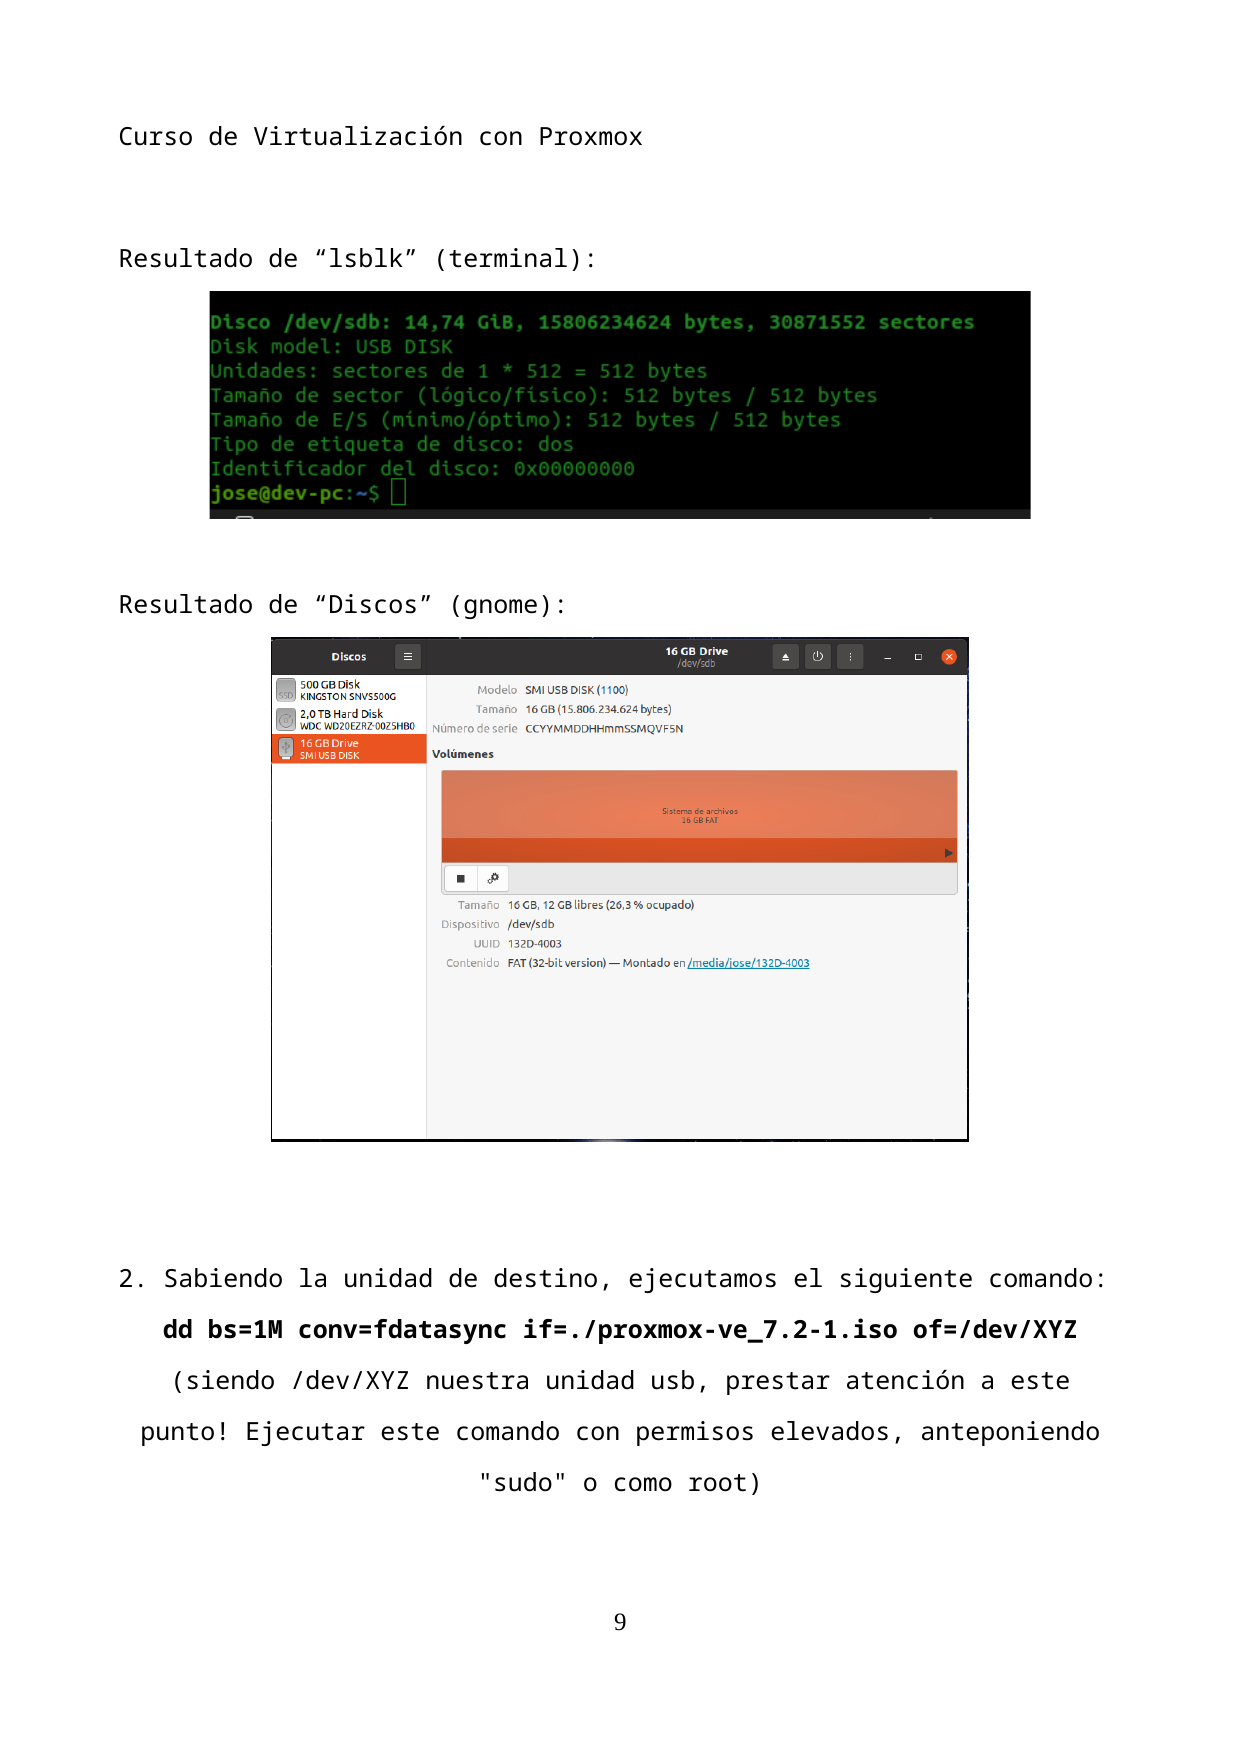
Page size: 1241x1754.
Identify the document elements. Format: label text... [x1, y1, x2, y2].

text Resultado de “lsblk” (terminal): [118, 241, 1122, 275]
text 2. Sabiendo la unidad de destino, ejecutamos el siguiente comando: [118, 1260, 1122, 1294]
text Resultado de “Discos” (gnome): [118, 586, 1122, 620]
text dd bs=1M conv=fdatasync if=./proxmox-ve_7.2-1.iso of=/dev/XYZ (siendo /dev/XYZ nuestra unidad usb, prestar atención a este punto! Ejecutar este comando con permisos elevados, anteponiendo "sudo" o como root) [118, 1311, 1122, 1499]
picture [209, 291, 1031, 519]
picture [271, 637, 969, 1142]
